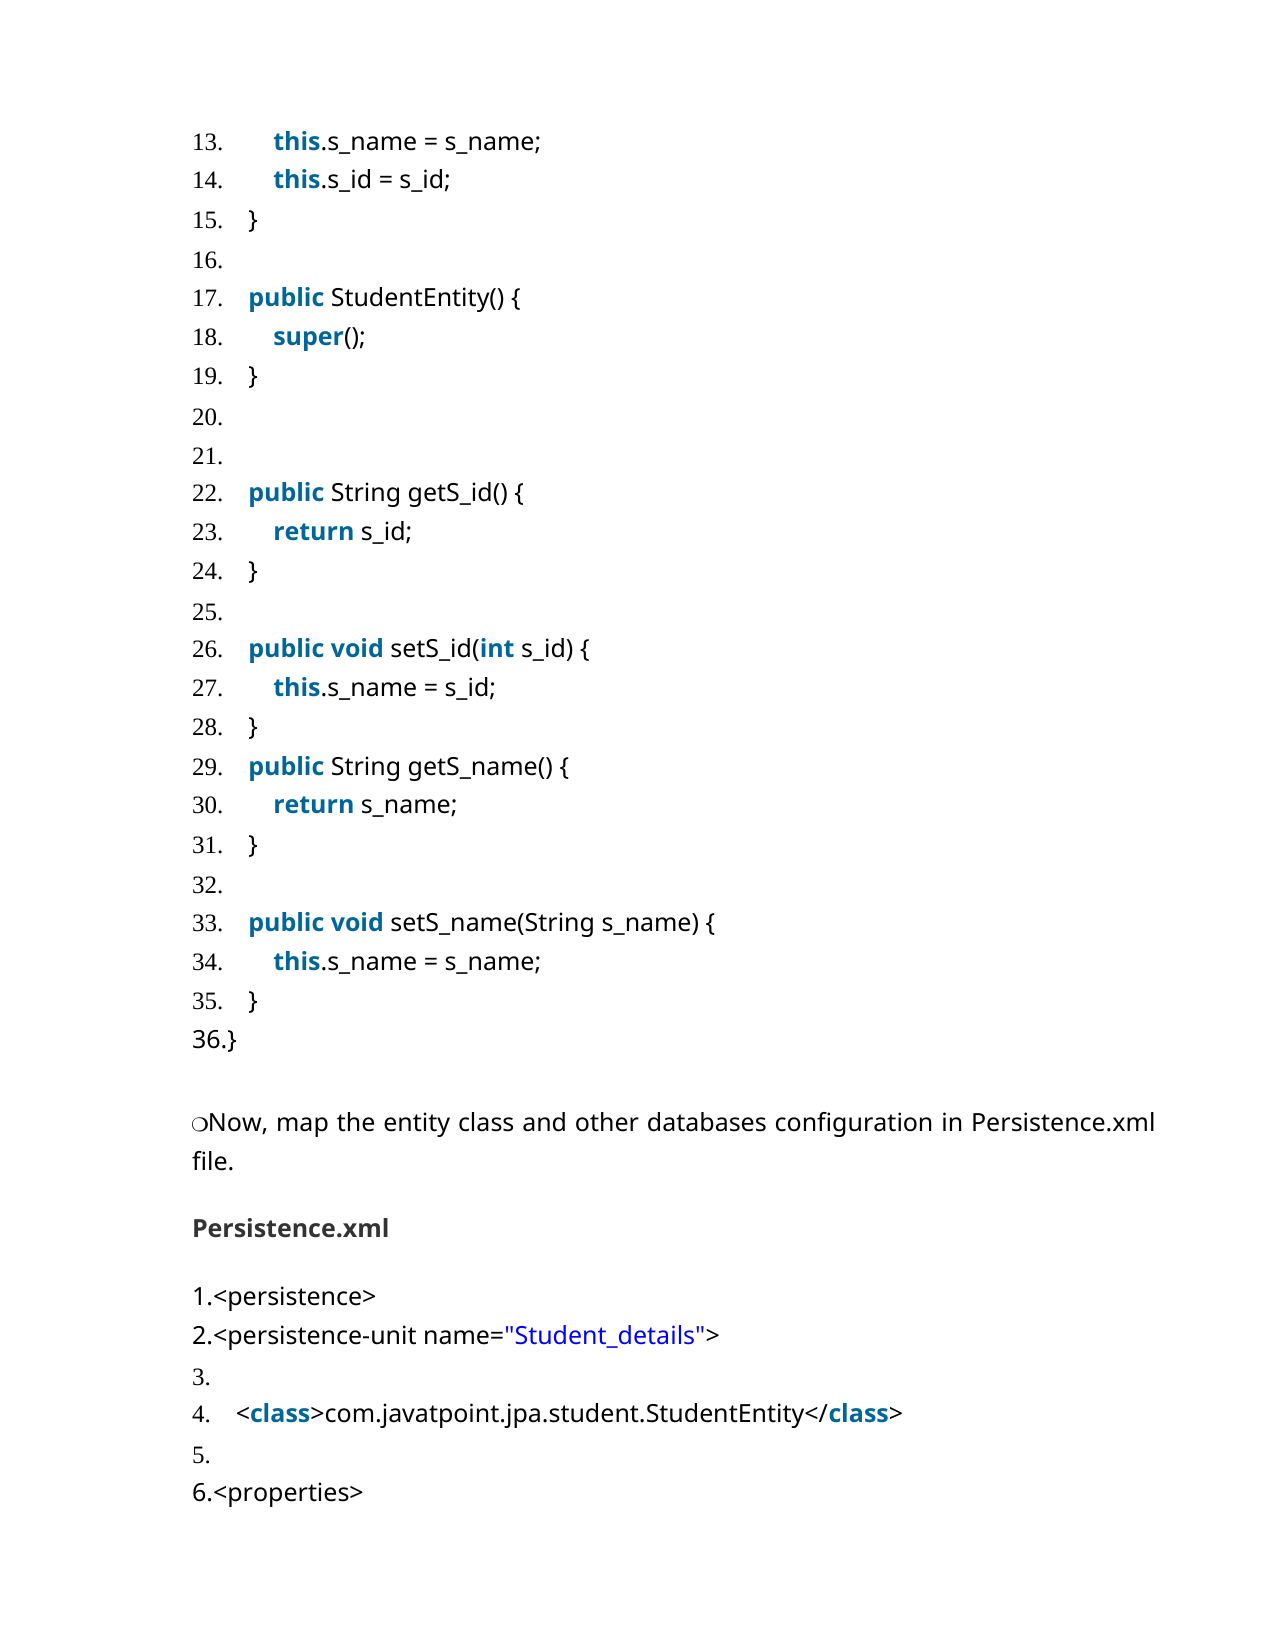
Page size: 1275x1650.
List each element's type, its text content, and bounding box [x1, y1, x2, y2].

list this.s_name = s_id; [118, 665, 1157, 704]
list } [118, 1017, 1157, 1056]
list } [118, 821, 1157, 860]
list public String getS_name() { [118, 743, 1157, 782]
list Persistence.xml [118, 1207, 1157, 1244]
list } [118, 704, 1157, 743]
list } [118, 548, 1157, 587]
list } [118, 977, 1157, 1017]
list public void setS_id(int s_id) { [118, 626, 1157, 665]
list this.s_id = s_id; [118, 157, 1157, 196]
list super(); [118, 313, 1157, 352]
list } [118, 352, 1157, 392]
list public void setS_name(String s_name) { [118, 899, 1157, 938]
list <persistence-unit name="Student_details"> [118, 1313, 1157, 1352]
list return s_name; [118, 782, 1157, 821]
list } [118, 196, 1157, 235]
list this.s_name = s_name; [118, 118, 1157, 157]
list public StudentEntity() { [118, 274, 1157, 313]
list <class>com.javatpoint.jpa.student.StudentEntity</class> [118, 1391, 1157, 1430]
list Now, map the entity class and other databases configuration in Persistence.xml file. [118, 1099, 1157, 1177]
list this.s_name = s_name; [118, 938, 1157, 977]
list return s_id; [118, 509, 1157, 548]
list <properties> [118, 1469, 1157, 1508]
list public String getS_id() { [118, 470, 1157, 509]
list <persistence> [118, 1274, 1157, 1313]
